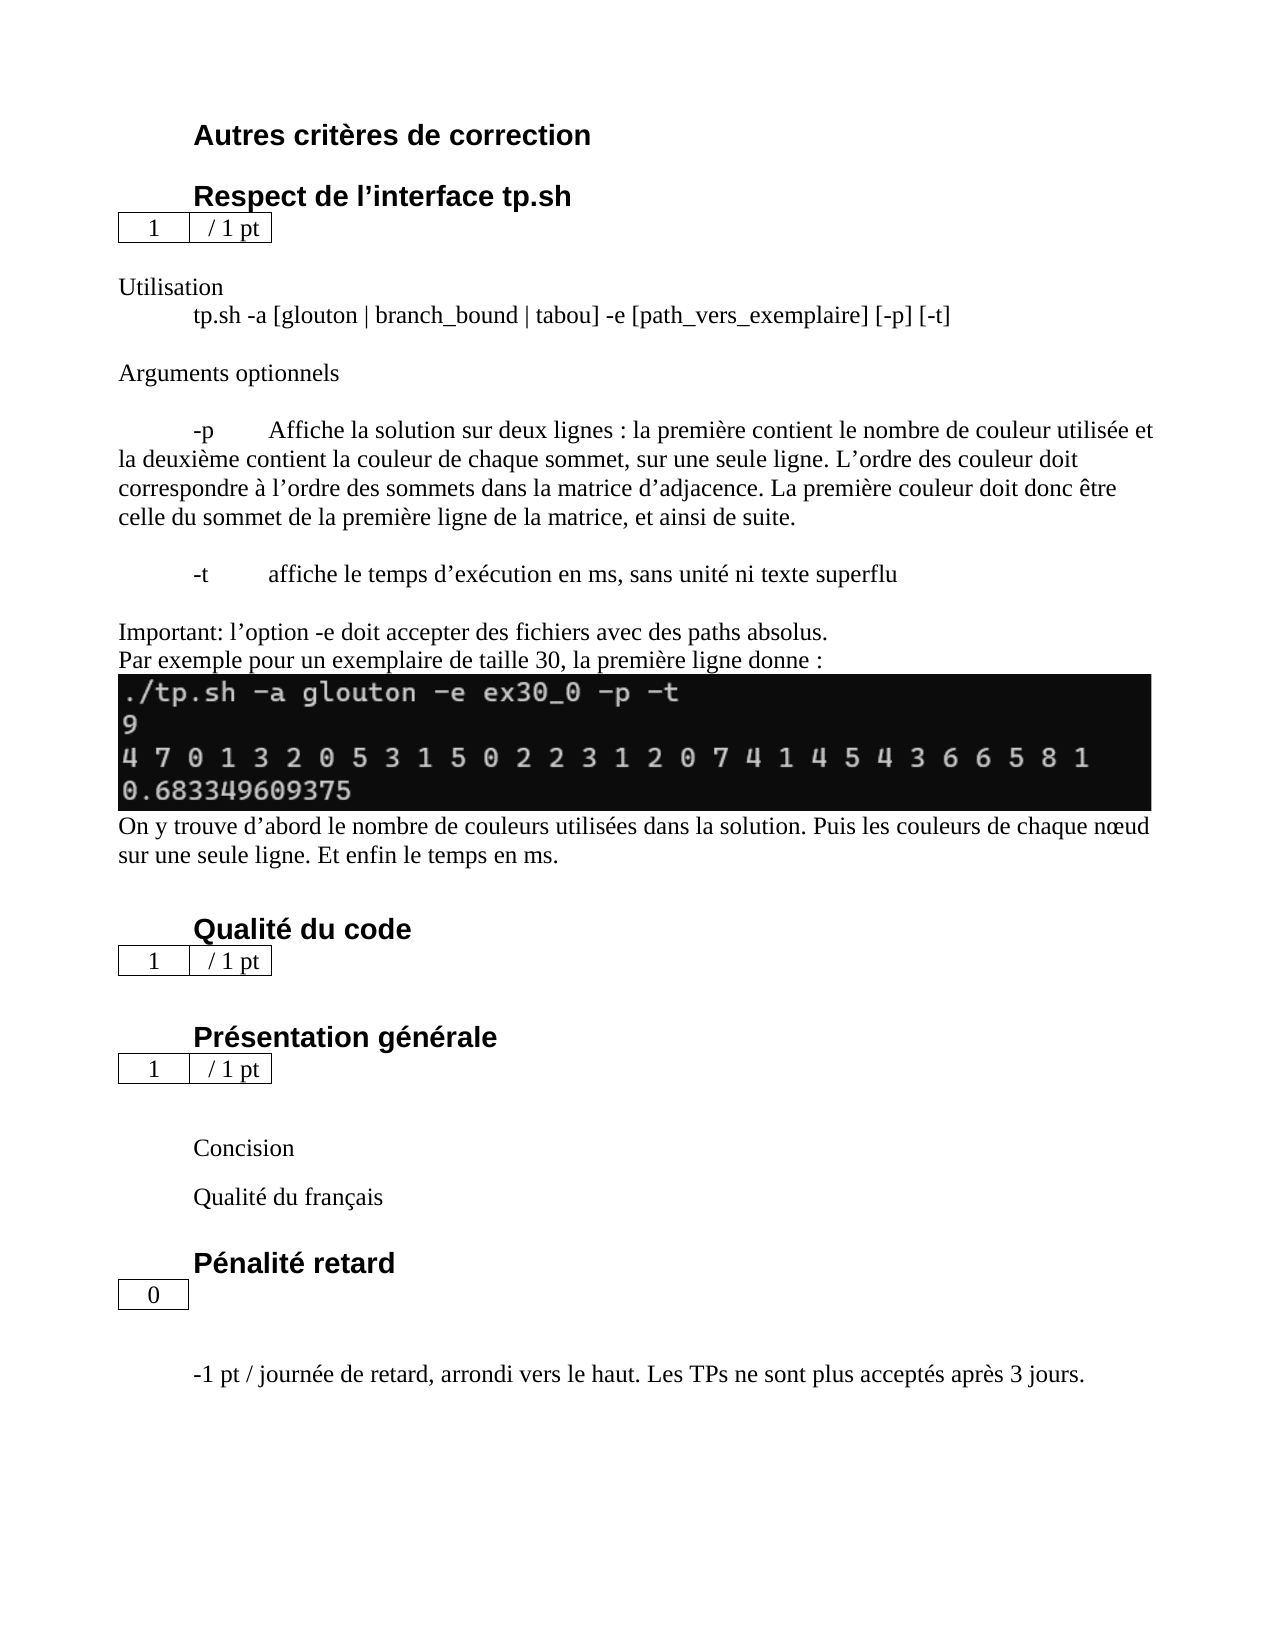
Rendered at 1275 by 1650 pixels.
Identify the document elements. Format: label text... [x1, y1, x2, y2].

text -t affiche le temps d’exécution en ms, sans unité ni texte superflu [118, 559, 1157, 588]
table_header 1 [119, 1054, 189, 1083]
text Important: l’option -e doit accepter des fichiers avec des paths absolus. [118, 617, 1157, 646]
list -1 pt / journée de retard, arrondi vers le haut. Les TPs ne sont plus acceptés après 3 jours. [156, 1359, 1157, 1388]
table_header 1 [119, 213, 189, 242]
list Concision [156, 1133, 1157, 1162]
text tp.sh -a [glouton | branch_bound | tabou] -e [path_vers_exemplaire] [-p] [-t] [118, 301, 1157, 329]
table_header 1 [119, 946, 189, 975]
text Par exemple pour un exemplaire de taille 30, la première ligne donne : [118, 646, 1157, 674]
text Arguments optionnels [118, 358, 1157, 387]
list Présentation générale [118, 1019, 1157, 1053]
table_header / 1 pt [190, 1054, 271, 1083]
list Qualité du code [118, 912, 1157, 945]
list Respect de l’interface tp.sh [118, 179, 1157, 212]
list Pénalité retard [118, 1246, 1157, 1279]
text On y trouve d’abord le nombre de couleurs utilisées dans la solution. Puis les couleurs de chaque nœud sur une seule ligne. Et enfin le temps en ms. [118, 811, 1157, 868]
table_header 0 [119, 1280, 188, 1309]
picture [118, 674, 1152, 811]
table_header / 1 pt [190, 946, 271, 975]
table_header / 1 pt [190, 213, 271, 242]
list Autres critères de correction [118, 118, 1157, 152]
text -p Affiche la solution sur deux lignes : la première contient le nombre de couleur utilisée et la deuxième contient la couleur de chaque sommet, sur une seule ligne. L’ordre des couleur doit correspondre à l’ordre des sommets dans la matrice d’adjacence. La première couleur doit donc être celle du sommet de la première ligne de la matrice, et ainsi de suite. [118, 416, 1157, 531]
text Utilisation [118, 272, 1157, 301]
list Qualité du français [156, 1182, 1157, 1211]
